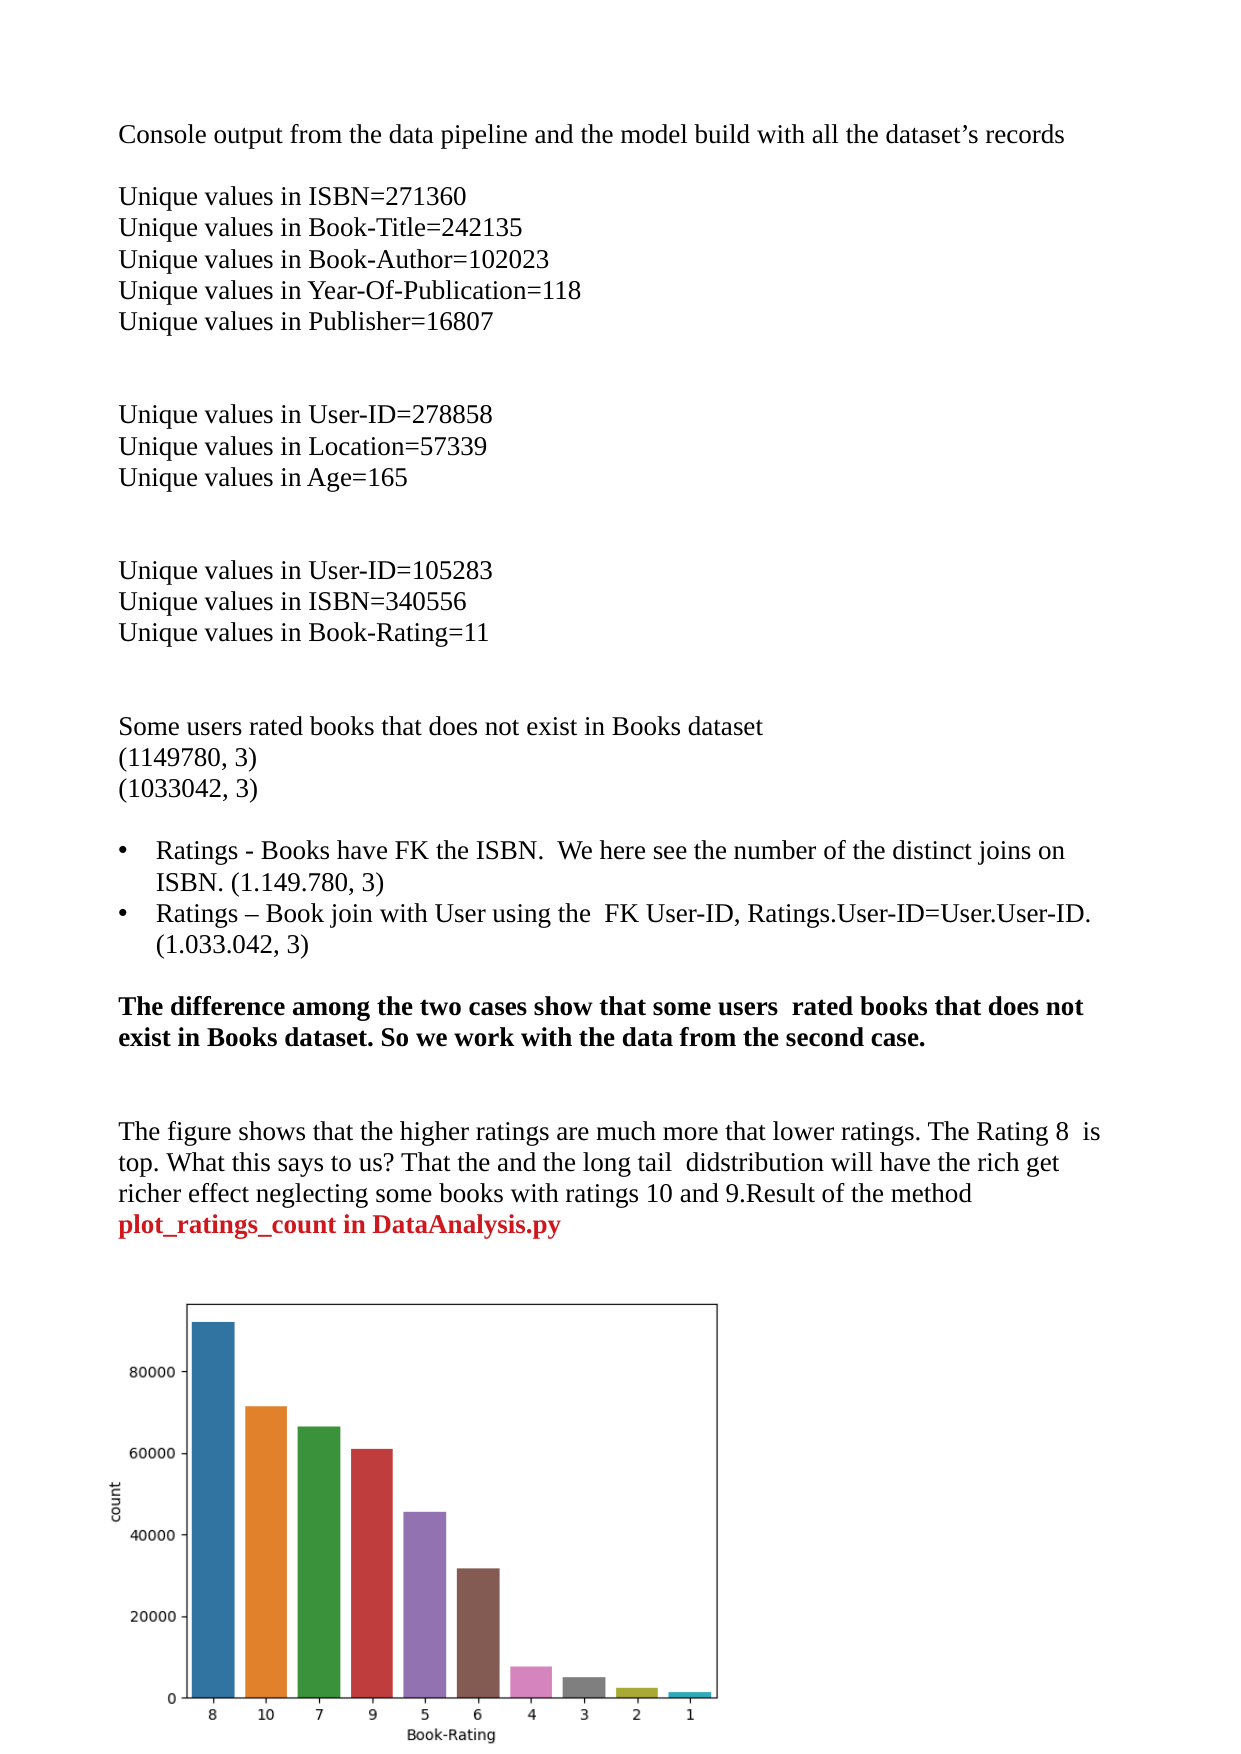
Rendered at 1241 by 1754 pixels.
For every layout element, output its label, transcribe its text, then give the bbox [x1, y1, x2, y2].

text Unique values in User-ID=278858 [118, 398, 1122, 429]
text Unique values in User-ID=105283 [118, 554, 1122, 585]
text Console output from the data pipeline and the model build with all the dataset’s records [118, 118, 1122, 149]
text Unique values in Publisher=16807 [118, 305, 1122, 336]
text (1033042, 3) [118, 772, 1122, 803]
text Unique values in Book-Author=102023 [118, 243, 1122, 274]
text Unique values in Location=57339 [118, 429, 1122, 461]
text Unique values in Book-Title=242135 [118, 212, 1122, 243]
text Unique values in Book-Rating=11 [118, 616, 1122, 648]
text The figure shows that the higher ratings are much more that lower ratings. The Rating 8 is top. What this says to us? That the and the long tail didstribution will have the rich get richer effect neglecting some books with ratings 10 and 9.Result of the method plot_ratings_count in DataAnalysis.py [118, 1115, 1122, 1239]
text Unique values in Year-Of-Publication=118 [118, 274, 1122, 305]
list Ratings – Book join with User using the FK User-ID, Ratings.User-ID=User.User-ID. (1.033.042, 3) [118, 897, 1122, 959]
text The difference among the two cases show that some users rated books that does not exist in Books dataset. So we work with the data from the second case. [118, 990, 1122, 1053]
list Ratings - Books have FK the ISBN. We here see the number of the distinct joins on ISBN. (1.149.780, 3) [118, 834, 1122, 897]
text Unique values in ISBN=340556 [118, 585, 1122, 616]
text (1149780, 3) [118, 741, 1122, 772]
picture [102, 1242, 785, 1754]
text Unique values in Age=165 [118, 461, 1122, 492]
text Some users rated books that does not exist in Books dataset [118, 710, 1122, 741]
text Unique values in ISBN=271360 [118, 180, 1122, 212]
